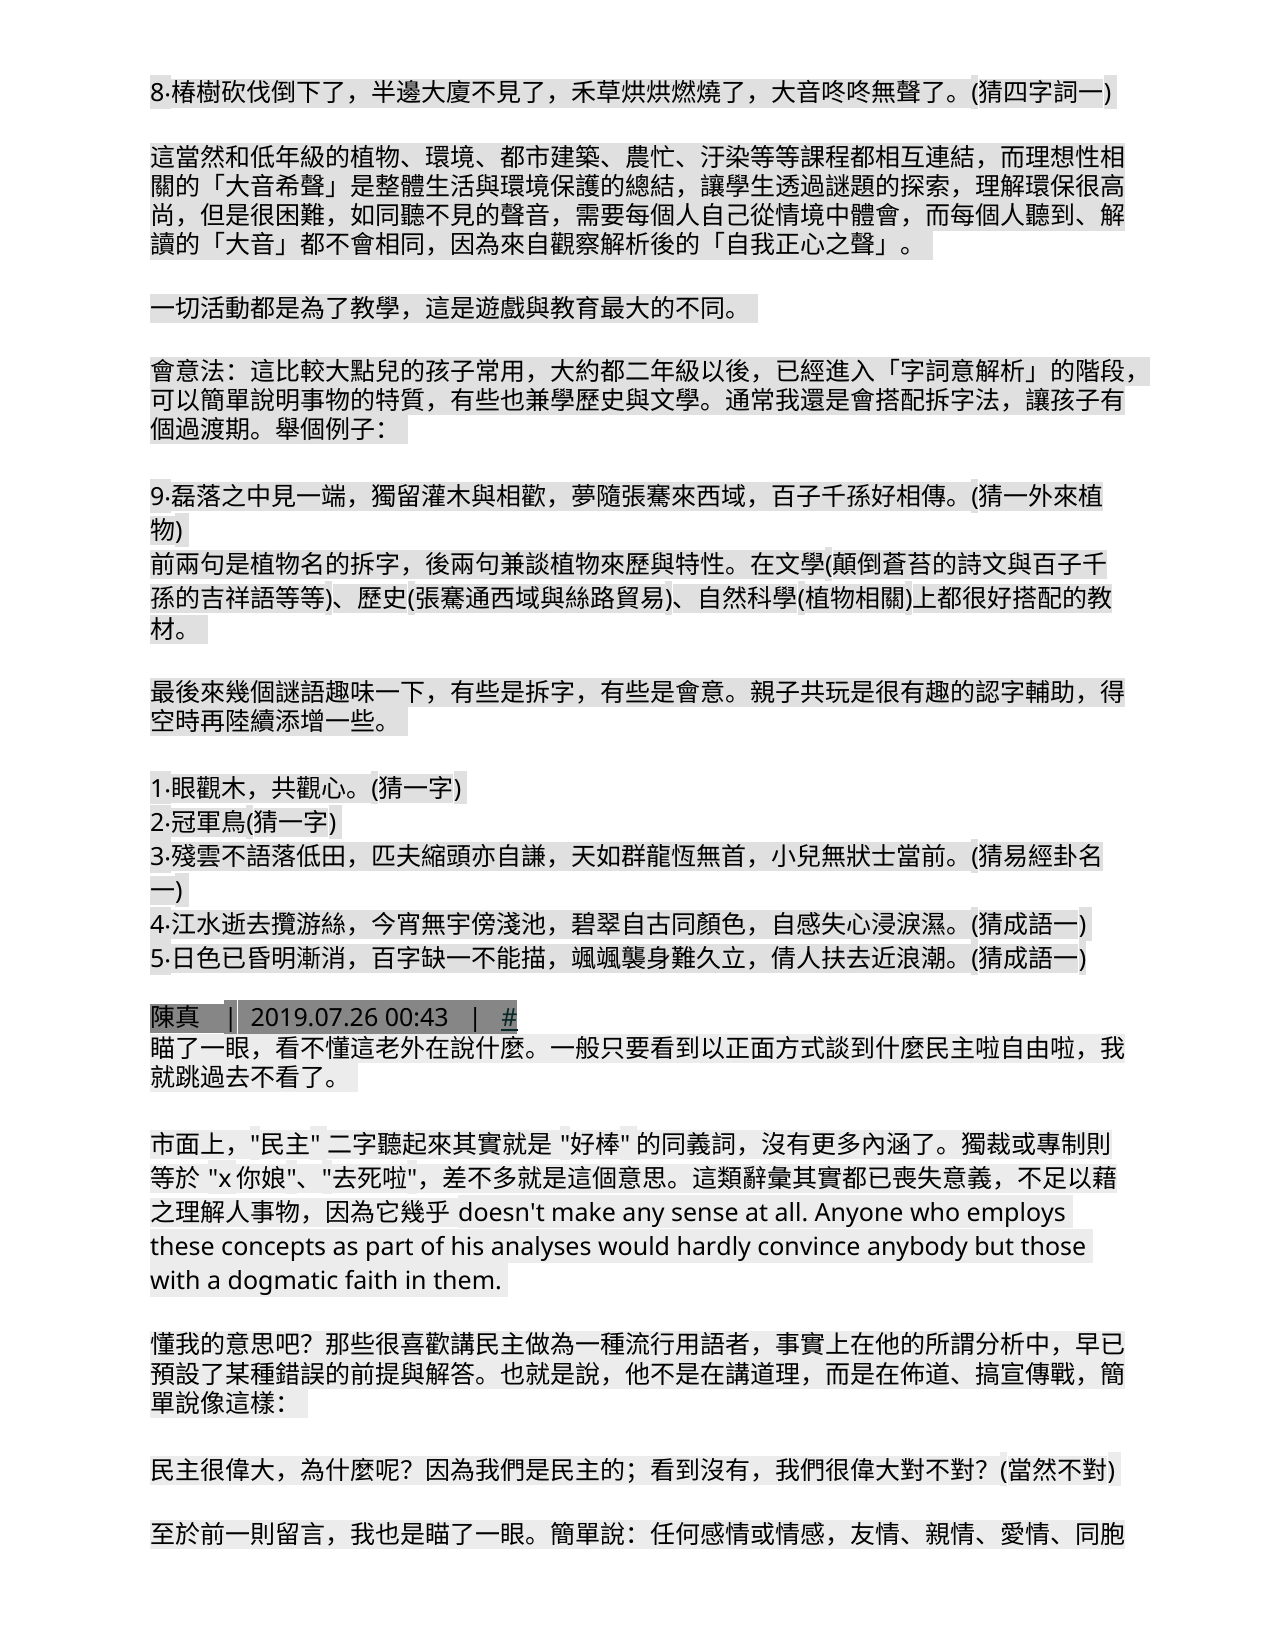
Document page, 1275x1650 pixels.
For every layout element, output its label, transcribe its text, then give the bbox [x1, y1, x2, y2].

text 陳真 | 2019.07.26 00:43 | # [150, 1000, 1125, 1034]
text 瞄了一眼，看不懂這老外在說什麼。一般只要看到以正面方式談到什麼民主啦自由啦，我就跳過去不看了。 市面上，"民主" 二字聽起來其實就是 "好棒" 的同義詞，沒有更多內涵了。獨裁或專制則等於 "x你娘"、"去死啦"，差不多就是這個意思。這類辭彙其實都已喪失意義，不足以藉之理解人事物，因為它幾乎 doesn't make any sense at all. Anyone who employs these concepts as part of his analyses would hardly convince anybody but those with a dogmatic faith in them. 懂我的意思吧？那些很喜歡講民主做為一種流行用語者，事實上在他的所謂分析中，早已預設了某種錯誤的前提與解答。也就是說，他不是在講道理，而是在佈道、搞宣傳戰，簡單說像這樣： 民主很偉大，為什麼呢？因為我們是民主的；看到沒有，我們很偉大對不對？(當然不對) 至於前一則留言，我也是瞄了一眼。簡單說：任何感情或情感，友情、親情、愛情、同胞 [150, 1034, 1125, 1549]
text 國小教育裡的文字遊戲(一)標點符號與拆字謎 幼年時，家人喜歡玩各種文字遊戲，記憶中第一個是標點符號遊戲：「下雨天留客天留我不留」。 當時長兄在豐原，只有我和小妹長居中壢，姊妹倆覺得這遊戲有趣，胡亂試了各種標點方式，還自己出了許多仿作的題目。 成為小學教師後，我編了好些個小故事，引發學生對標點符號的趣味，在此不多贅述。想取用這些小故事跟小孩子分享的，可以看這裡。 https://www.facebook.com/groups/1393907824163324/search/… 第二個遊戲就是猜燈謎。 我三歲時，小妹已經能咿咿呀呀的說些單字，先父買了一塊小小的黑板，大約也就像小學生的單人課桌桌面那麼大。 母親在黑板上寫了四句話，整個黑板就滿了。 ●寺邊有隻牛，兩人抬木頭，西下有美女，火燒酉家樓。 這首拆字燈謎雖然簡單直率，但是引發了我無盡的興趣，至今我每年都會在元宵節前製作些拆字燈謎，和學生、朋友們共玩。而更大的收穫，是發現各種燈謎在教學上的輔助運用。 生字教學可以有許多方法，最基礎的當然是六書教學，讓學生探知造字的原理，方便孩子們思考與記憶。我以前也常常會使用生字繪圖，把字的形象，以象徵的色彩、表情、動作畫成一幅圖，讓孩子說明與表演。 六書探索比較知識性，在一般學校教學，有些孩子興趣不容易持久，需要配合文字創意圖畫來調和，而一般國小教學的時間其實並不很寬裕，無法讓孩子們每個字都畫成圖，在家中倒是很好的遊戲。 六書中甲骨文的象形非常吸引人，指事、會意的排列組合聯想也有些趣味，形聲的創造，最古老的還好，「江」「河」的流水聲的確是「工工工」「可可可」，可以帶孩子們實地勘查或是看錄影聽水聲等等，較晚創造的形聲字「梅」「凍」一類，造字模式簡單，比較僵硬枯燥，很難引發孩子的思考與興趣。 而拆字燈謎就有趣的多：「逼得我走不了，拿著小巾擦擦腳。」(幅)「一把火向高處燒。」(燈)孩子們一向喜歡猜謎語，教師舉些燈謎例子，一步一步引著孩子們學習如何會意、拆解，他們會興趣盎然的一起討論，這個字詞代表甚麼意思？所以應該拆掉哪個部首，加上哪的部首？多猜幾個字之後，就會學著自己出謎題。 謎題當然不會很嚴謹，甚至很粗糙，沒關係，才國小一年級，慢慢來，這只是一種技巧，技巧操作多次就會熟練。我民國九十年時帶的孩子，一年級時也只能寫出「蘇貞昌的嘴巴」(射一字)這種謎題，到了四年級，就能寫出「爬樹」(射一水果)這水準的謎題。 從九十年學期末開始，我每年都會辦燈謎大會，孩子們自己出題目，貼滿校園，大家觀摩同樂。 這個活動，不僅僅是熟記「字形」而已，還拆解開字形，探知「由文組字」「如何取音」的意義。也連帶學習「字義的解釋」，例如：「嘴巴」就是「口」的俗稱，「爬樹」喻含著「向上爬」所以是「登」，而「木」當然是由「樹」轉化來的。 所以一個謎底是「唱」，一個是「橙」。 初學的時候當然由最簡單的拆字開始，之後，就發展「組合」、「替換」法，讓思考多轉幾個彎，學著「推論」。 拆字的字義解釋比較簡單，當然會逐漸深入，那是另幾種遊戲，我通常使用頂真句對聯和寶塔詩遊戲，我還喜歡用行令的方式和學生玩，兼可學習文法和大綱結構，以後陸續會談。 除了燈謎，這些頂真句對聯、寶塔詩、行酒令(學生以喝茶取代)等文字遊戲，都是非常傳統的中國文化，逐漸失傳也是非常可惜的事，不論是不是中國人，只要是學中文，都值得一學。所需要的技巧都不高，別擔心，多練習幾次一定會領悟出竅門。 我以前有詳細介紹過拆字燈謎，這次想有系統的寫下來，因此再次舉一些舊例說明。 我個人才疏學淺，這些謎題當然文采甚薄，也就只是小學程度，目的僅在於教學分享，或有辱高才法眼，還請諸先進達人諒之。 拆字法：將一或幾個字拆開來出題，或是消去，或是增添，或是兩者都有，較有難度的是拆字後再取代。 1‧不得其中(猜一字) 這是單純的消去法。 不得，表示沒有了，把「其」的中間消去，得到謎底。 2‧多少才是妙，少多不成侈(猜一名詞) 兩個字的名詞，都是消去法。 謎底所包含的單體字都有出現在題目中，這是非常淺顯的題目。 多了少，所以把「妙」這個字的「少」拿走。再把「侈」的「多」拿走，組合起來就是謎底名詞。 3‧相由心生(猜一字) 這是單純的組合，很簡易，就只是把相和心組合起來。 重要的是這句成語的思考，引導孩子理解「人的相貌會因為氣質而改變，而氣質的養成需要持續的學習。」 猜謎只是教學的手段，看當下需要進行哪一個階段的學習，就出甚麼樣的謎語。 4‧國中有變，來人救之(猜一字) 單純的取代。 國的中間改變了，消去。要救出謎底，來了個人。 5‧秋雨連綿長千里(猜一字) 這是消去、組合加取代法，還帶些會意，有一點點難度。 秋是主體，「雨連綿」，所以「火」當然就消滅了，這是會意的消去法。「千里」「長」起來了(這裡正好介紹多音字)，千里合起來是「重」，組合原來剩下的「禾」，就是謎底。 6‧雷遠雨消分曬絲，疏雲不語有誰知，車行遲遲入中路，三人同去春幾時。(猜四字詞) 7‧殘翅支離不可飛，花草搖落減芳菲，燈熄火消何處去，山外人影獨旋迴。(猜成語一) 用這種型態出謎題是個人習慣，文詞當然不是很通順，但四句七言，念起來滿順口的。 這些舊作都包含了消去、增添、組合等法，通常是給四年級以上的孩子猜的，難度較高。 若是低年級，我用得很口語： 8‧椿樹砍伐倒下了，半邊大廈不見了，禾草烘烘燃燒了，大音咚咚無聲了。(猜四字詞一) 這當然和低年級的植物、環境、都市建築、農忙、汙染等等課程都相互連結，而理想性相關的「大音希聲」是整體生活與環境保護的總結，讓學生透過謎題的探索，理解環保很高尚，但是很困難，如同聽不見的聲音，需要每個人自己從情境中體會，而每個人聽到、解讀的「大音」都不會相同，因為來自觀察解析後的「自我正心之聲」。 一切活動都是為了教學，這是遊戲與教育最大的不同。 會意法：這比較大點兒的孩子常用，大約都二年級以後，已經進入「字詞意解析」的階段，可以簡單說明事物的特質，有些也兼學歷史與文學。通常我還是會搭配拆字法，讓孩子有個過渡期。舉個例子： 9‧磊落之中見一端，獨留灌木與相歡，夢隨張騫來西域，百子千孫好相傳。(猜一外來植物) 前兩句是植物名的拆字，後兩句兼談植物來歷與特性。在文學(顛倒蒼苔的詩文與百子千孫的吉祥語等等)、歷史(張騫通西域與絲路貿易)、自然科學(植物相關)上都很好搭配的教材。 最後來幾個謎語趣味一下，有些是拆字，有些是會意。親子共玩是很有趣的認字輔助，得空時再陸續添增一些。 1‧眼觀木，共觀心。(猜一字) 2‧冠軍鳥(猜一字) 3‧殘雲不語落低田，匹夫縮頭亦自謙，天如群龍恆無首，小兒無狀士當前。(猜易經卦名一) 4‧江水逝去攬游絲，今宵無宇傍淺池，碧翠自古同顏色，自感失心浸淚濕。(猜成語一) 5‧日色已昏明漸消，百字缺一不能描，颯颯襲身難久立，倩人扶去近浪潮。(猜成語一) [150, 75, 1125, 975]
